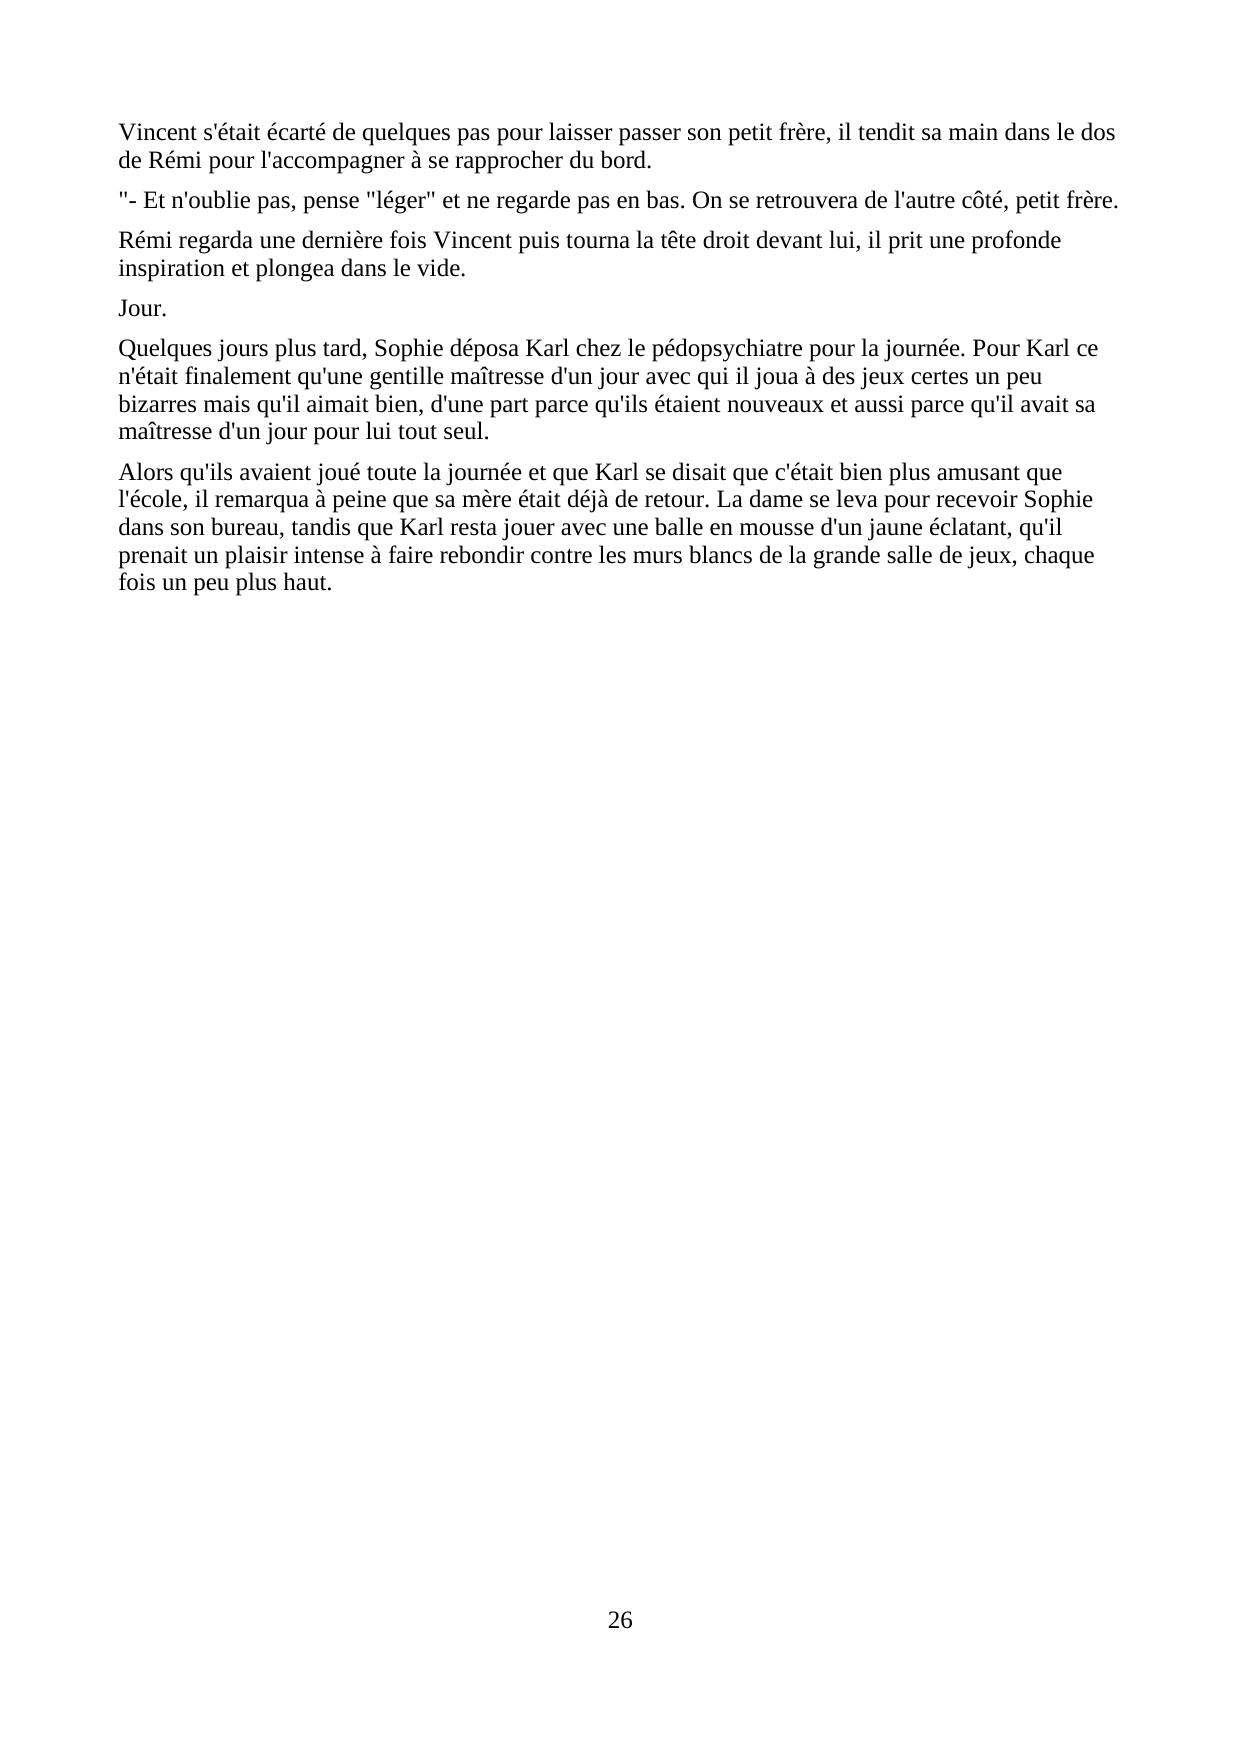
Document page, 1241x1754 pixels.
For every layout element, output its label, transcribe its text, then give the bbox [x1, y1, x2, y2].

text "- Et n'oublie pas, pense "léger" et ne regarde pas en bas. On se retrouvera de l'autre côté, petit frère. [118, 186, 1122, 214]
text Jour. [118, 294, 1122, 322]
text Quelques jours plus tard, Sophie déposa Karl chez le pédopsychiatre pour la journée. Pour Karl ce n'était finalement qu'une gentille maîtresse d'un jour avec qui il joua à des jeux certes un peu bizarres mais qu'il aimait bien, d'une part parce qu'ils étaient nouveaux et aussi parce qu'il avait sa maîtresse d'un jour pour lui tout seul. [118, 334, 1122, 445]
text Alors qu'ils avaient joué toute la journée et que Karl se disait que c'était bien plus amusant que l'école, il remarqua à peine que sa mère était déjà de retour. La dame se leva pour recevoir Sophie dans son bureau, tandis que Karl resta jouer avec une balle en mousse d'un jaune éclatant, qu'il prenait un plaisir intense à faire rebondir contre les murs blancs de la grande salle de jeux, chaque fois un peu plus haut. [118, 458, 1122, 596]
text Rémi regarda une dernière fois Vincent puis tourna la tête droit devant lui, il prit une profonde inspiration et plongea dans le vide. [118, 226, 1122, 282]
text Vincent s'était écarté de quelques pas pour laisser passer son petit frère, il tendit sa main dans le dos de Rémi pour l'accompagner à se rapprocher du bord. [118, 118, 1122, 173]
